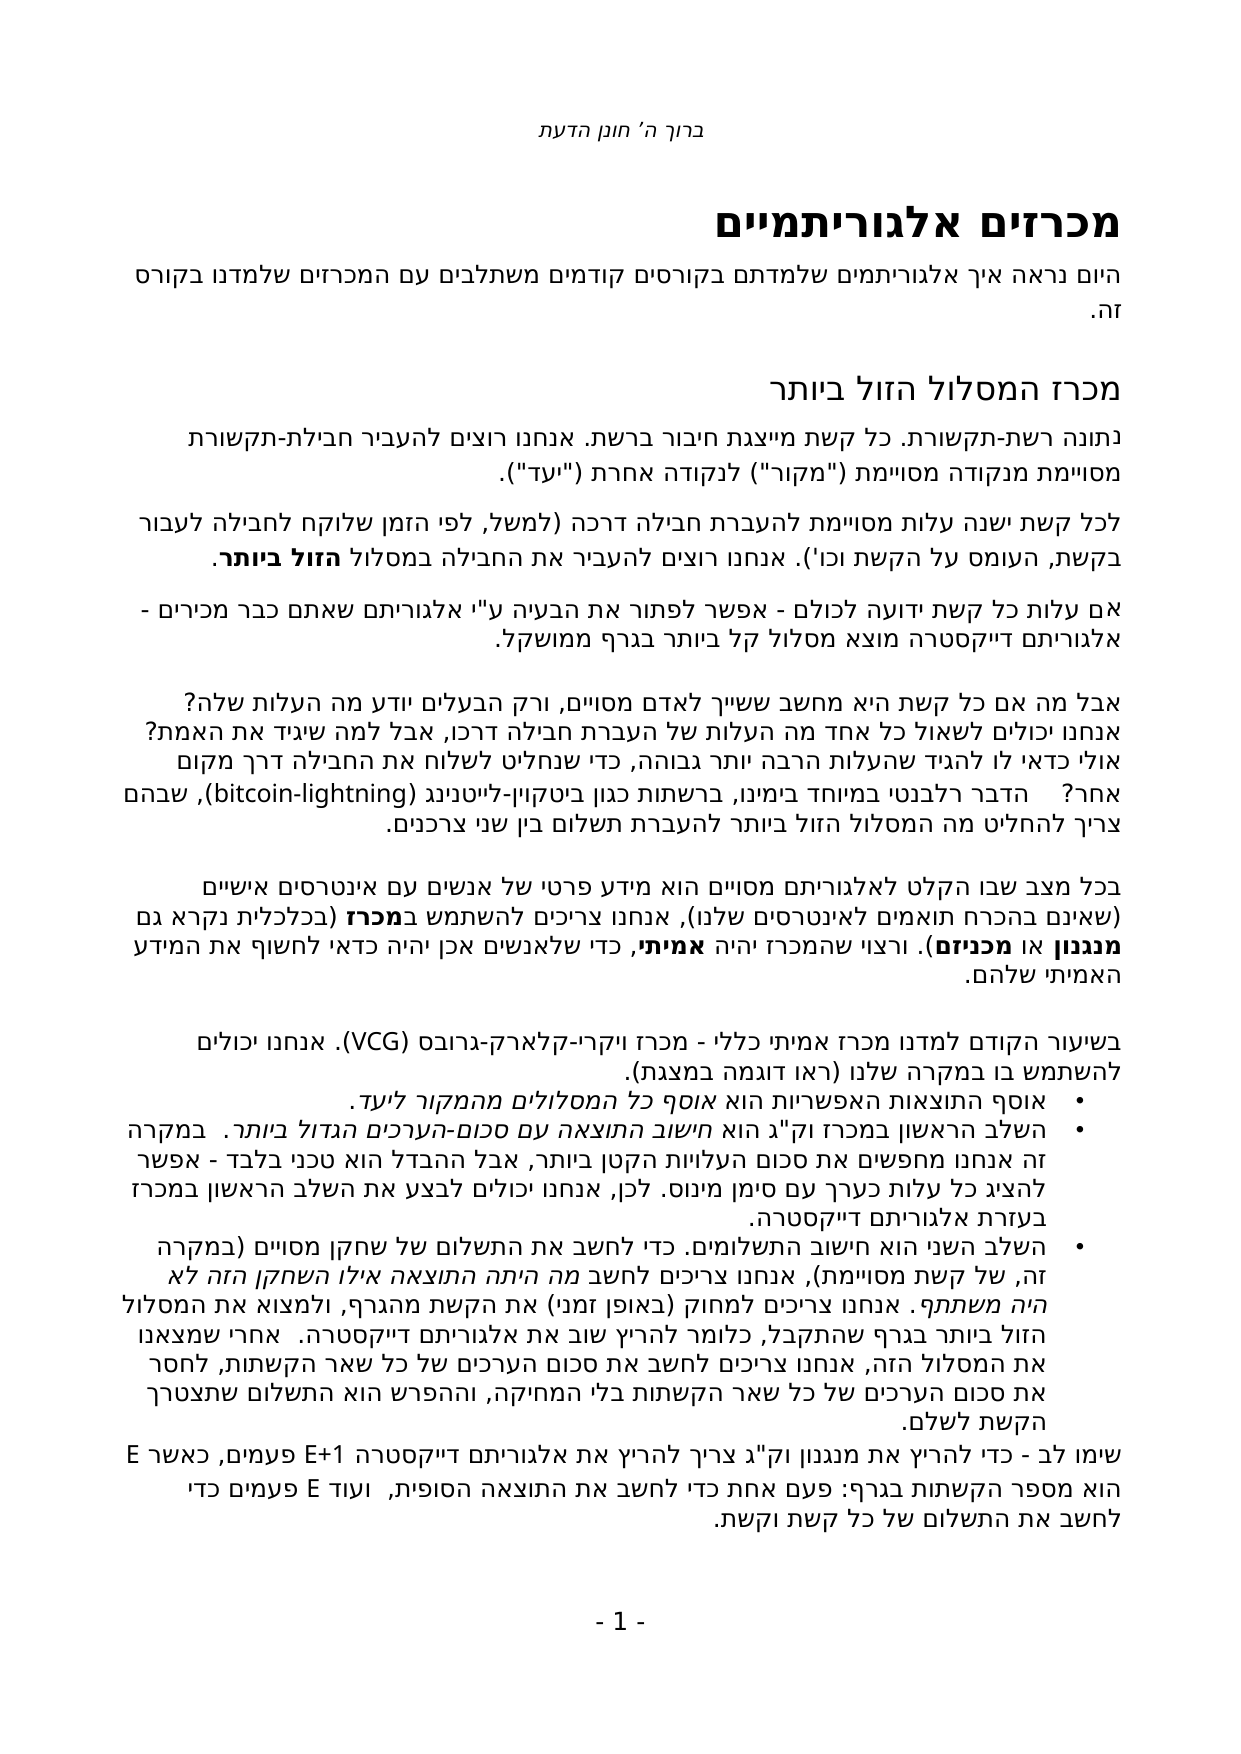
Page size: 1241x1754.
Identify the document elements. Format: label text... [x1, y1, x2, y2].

subtitle מכרז המסלול הזול ביותר [118, 370, 1122, 409]
text נתונה רשת-תקשורת. כל קשת מייצגת חיבור ברשת. אנחנו רוצים להעביר חבילת-תקשורת מסויימת מנקודה מסויימת ("מקור") לנקודה אחרת ("יעד"). [118, 421, 1122, 488]
text אם עלות כל קשת ידועה לכולם - אפשר לפתור את הבעיה ע"י אלגוריתם שאתם כבר מכירים - אלגוריתם דייקסטרה מוצא מסלול קל ביותר בגרף ממושקל. [118, 593, 1122, 654]
text בכל מצב שבו הקלט לאלגוריתם מסויים הוא מידע פרטי של אנשים עם אינטרסים אישיים (שאינם בהכרח תואמים לאינטרסים שלנו), אנחנו צריכים להשתמש במכרז (בכלכלית נקרא גם מנגנון או מכניזם). ורצוי שהמכרז יהיה אמיתי, כדי שלאנשים אכן יהיה כדאי לחשוף את המידע האמיתי שלהם. [118, 872, 1122, 989]
text אבל מה אם כל קשת היא מחשב ששייך לאדם מסויים, ורק הבעלים יודע מה העלות שלה? אנחנו יכולים לשאול כל אחד מה העלות של העברת חבילה דרכו, אבל למה שיגיד את האמת? אולי כדאי לו להגיד שהעלות הרבה יותר גבוהה, כדי שנחליט לשלוח את החבילה דרך מקום אחר? הדבר רלבנטי במיוחד בימינו, ברשתות כגון ביטקוין-לייטנינג (bitcoin-lightning), שבהם צריך להחליט מה המסלול הזול ביותר להעברת תשלום בין שני צרכנים. [118, 688, 1122, 838]
text בשיעור הקודם למדנו מכרז אמיתי כללי - מכרז ויקרי-קלארק-גרובס (VCG). אנחנו יכולים להשתמש בו במקרה שלנו (ראו דוגמה במצגת). [118, 1023, 1122, 1086]
list אוסף התוצאות האפשריות הוא אוסף כל המסלולים מהמקור ליעד. [118, 1086, 1084, 1116]
list השלב הראשון במכרז וק"ג הוא חישוב התוצאה עם סכום-הערכים הגדול ביותר. במקרה זה אנחנו מחפשים את סכום העלויות הקטן ביותר, אבל ההבדל הוא טכני בלבד - אפשר להציג כל עלות כערך עם סימן מינוס. לכן, אנחנו יכולים לבצע את השלב הראשון במכרז בעזרת אלגוריתם דייקסטרה. [118, 1116, 1084, 1232]
text היום נראה איך אלגוריתמים שלמדתם בקורסים קודמים משתלבים עם המכרזים שלמדנו בקורס זה. [118, 260, 1122, 324]
subtitle מכרזים אלגוריתמיים [118, 197, 1122, 248]
text לכל קשת ישנה עלות מסויימת להעברת חבילה דרכה (למשל, לפי הזמן שלוקח לחבילה לעבור בקשת, העומס על הקשת וכו'). אנחנו רוצים להעביר את החבילה במסלול הזול ביותר. [118, 508, 1122, 572]
text שימו לב - כדי להריץ את מנגנון וק"ג צריך להריץ את אלגוריתם דייקסטרה E+1 פעמים, כאשר E הוא מספר הקשתות בגרף: פעם אחת כדי לחשב את התוצאה הסופית, ועוד E פעמים כדי לחשב את התשלום של כל קשת וקשת. [118, 1436, 1122, 1534]
list השלב השני הוא חישוב התשלומים. כדי לחשב את התשלום של שחקן מסויים (במקרה זה, של קשת מסויימת), אנחנו צריכים לחשב מה היתה התוצאה אילו השחקן הזה לא היה משתתף. אנחנו צריכים למחוק (באופן זמני) את הקשת מהגרף, ולמצוא את המסלול הזול ביותר בגרף שהתקבל, כלומר להריץ שוב את אלגוריתם דייקסטרה. אחרי שמצאנו את המסלול הזה, אנחנו צריכים לחשב את סכום הערכים של כל שאר הקשתות, לחסר את סכום הערכים של כל שאר הקשתות בלי המחיקה, וההפרש הוא התשלום שתצטרך הקשת לשלם. [118, 1232, 1084, 1436]
